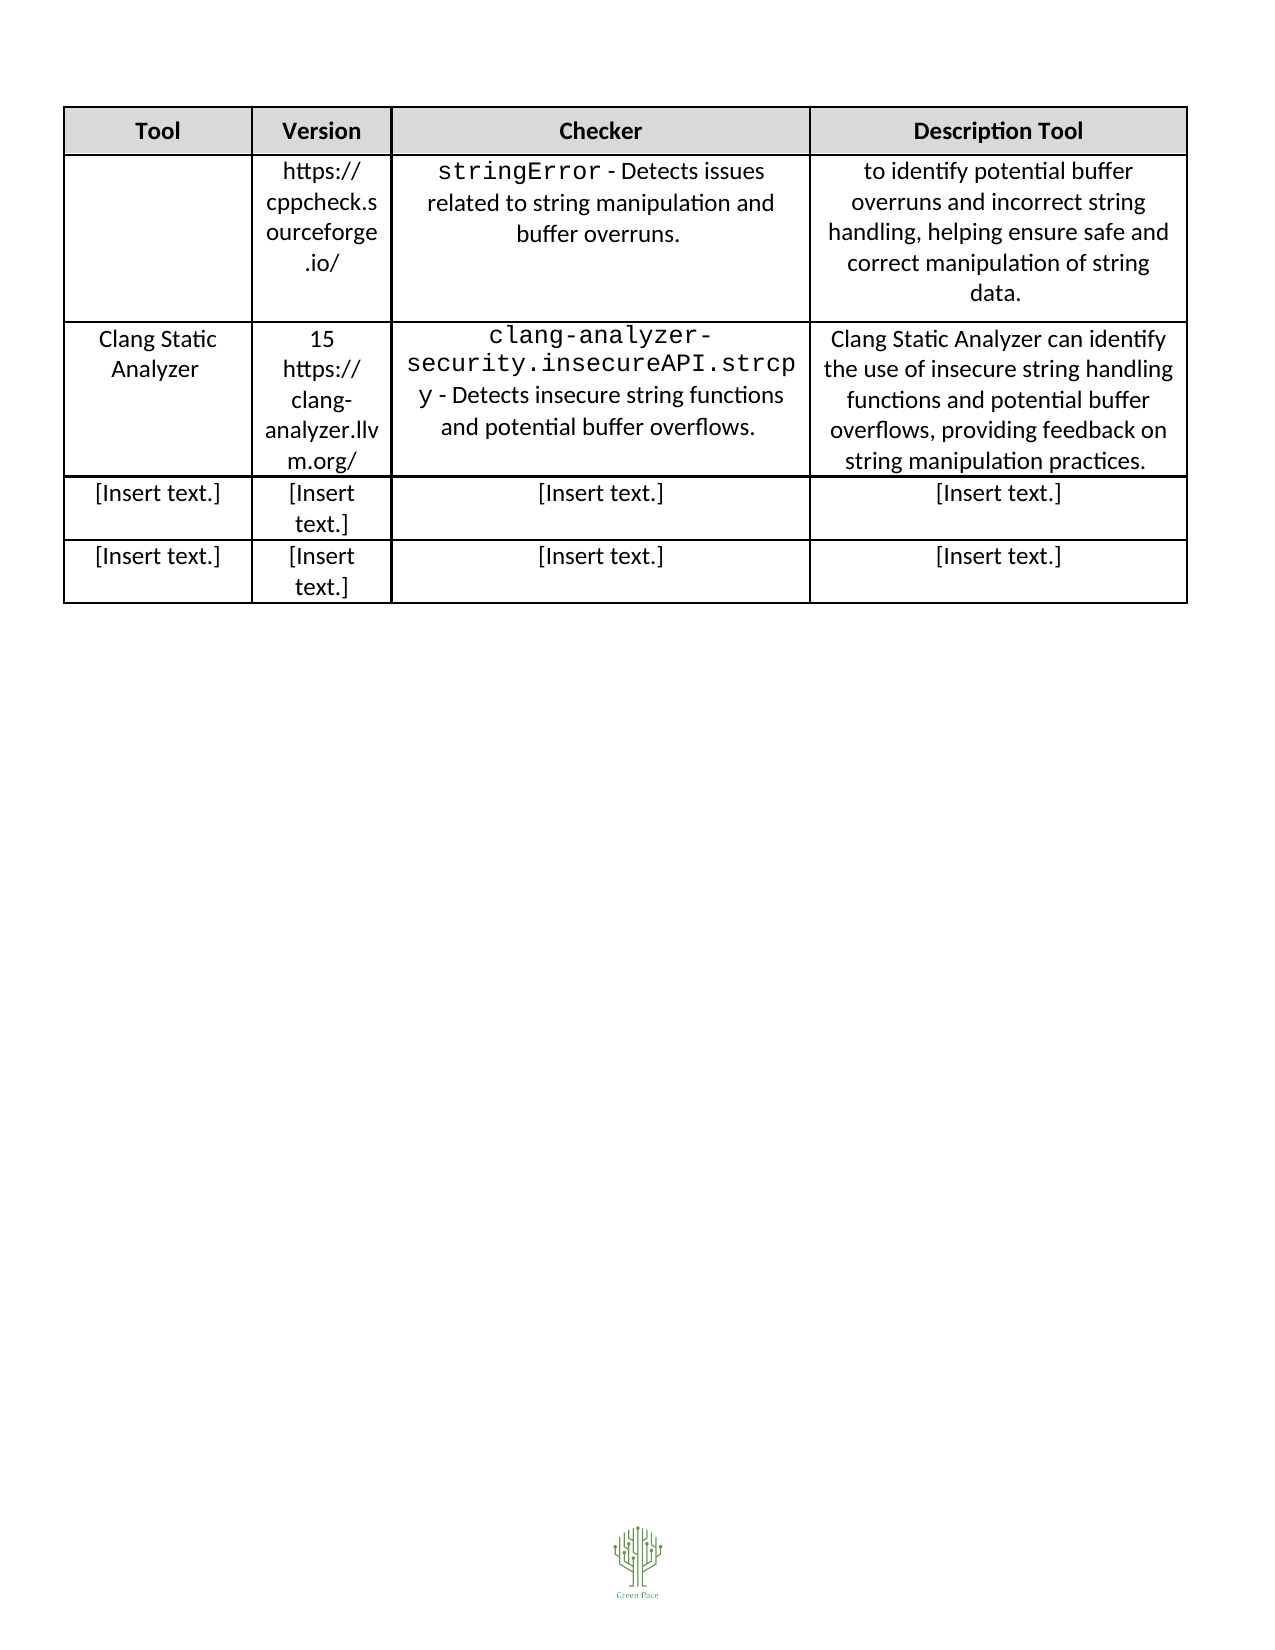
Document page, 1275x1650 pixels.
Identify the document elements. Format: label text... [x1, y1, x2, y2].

table_cell [Insert text.] [65, 541, 251, 602]
table_header Description Tool [811, 108, 1186, 153]
table_cell [Insert text.] [253, 478, 390, 538]
table_cell [Insert text.] [393, 541, 809, 602]
table_header Checker [393, 108, 809, 153]
table_cell 15 https://clang-analyzer.llvm.org/ [253, 323, 390, 475]
table_cell to identify potential buffer overruns and incorrect string handling, helping ensure safe and correct manipulation of string data. [811, 156, 1186, 321]
table_cell [Insert text.] [65, 478, 251, 538]
table_cell Clang Static Analyzer [65, 323, 251, 475]
table_header Version [253, 108, 390, 153]
table_cell [Insert text.] [253, 541, 390, 602]
table_cell [Insert text.] [393, 478, 809, 538]
table_cell [Insert text.] [811, 541, 1186, 602]
table_header Tool [65, 108, 251, 153]
table_cell [Insert text.] [811, 478, 1186, 538]
table_cell stringError - Detects issues related to string manipulation and buffer overruns. [393, 156, 809, 321]
table_cell Clang Static Analyzer can identify the use of insecure string handling functions and potential buffer overflows, providing feedback on string manipulation practices. [811, 323, 1186, 475]
table_cell [65, 156, 251, 321]
table_cell https://cppcheck.sourceforge.io/ [253, 156, 390, 321]
table_cell clang-analyzer-security.insecureAPI.strcpy - Detects insecure string functions and potential buffer overflows. [393, 323, 809, 475]
picture [605, 1521, 670, 1606]
